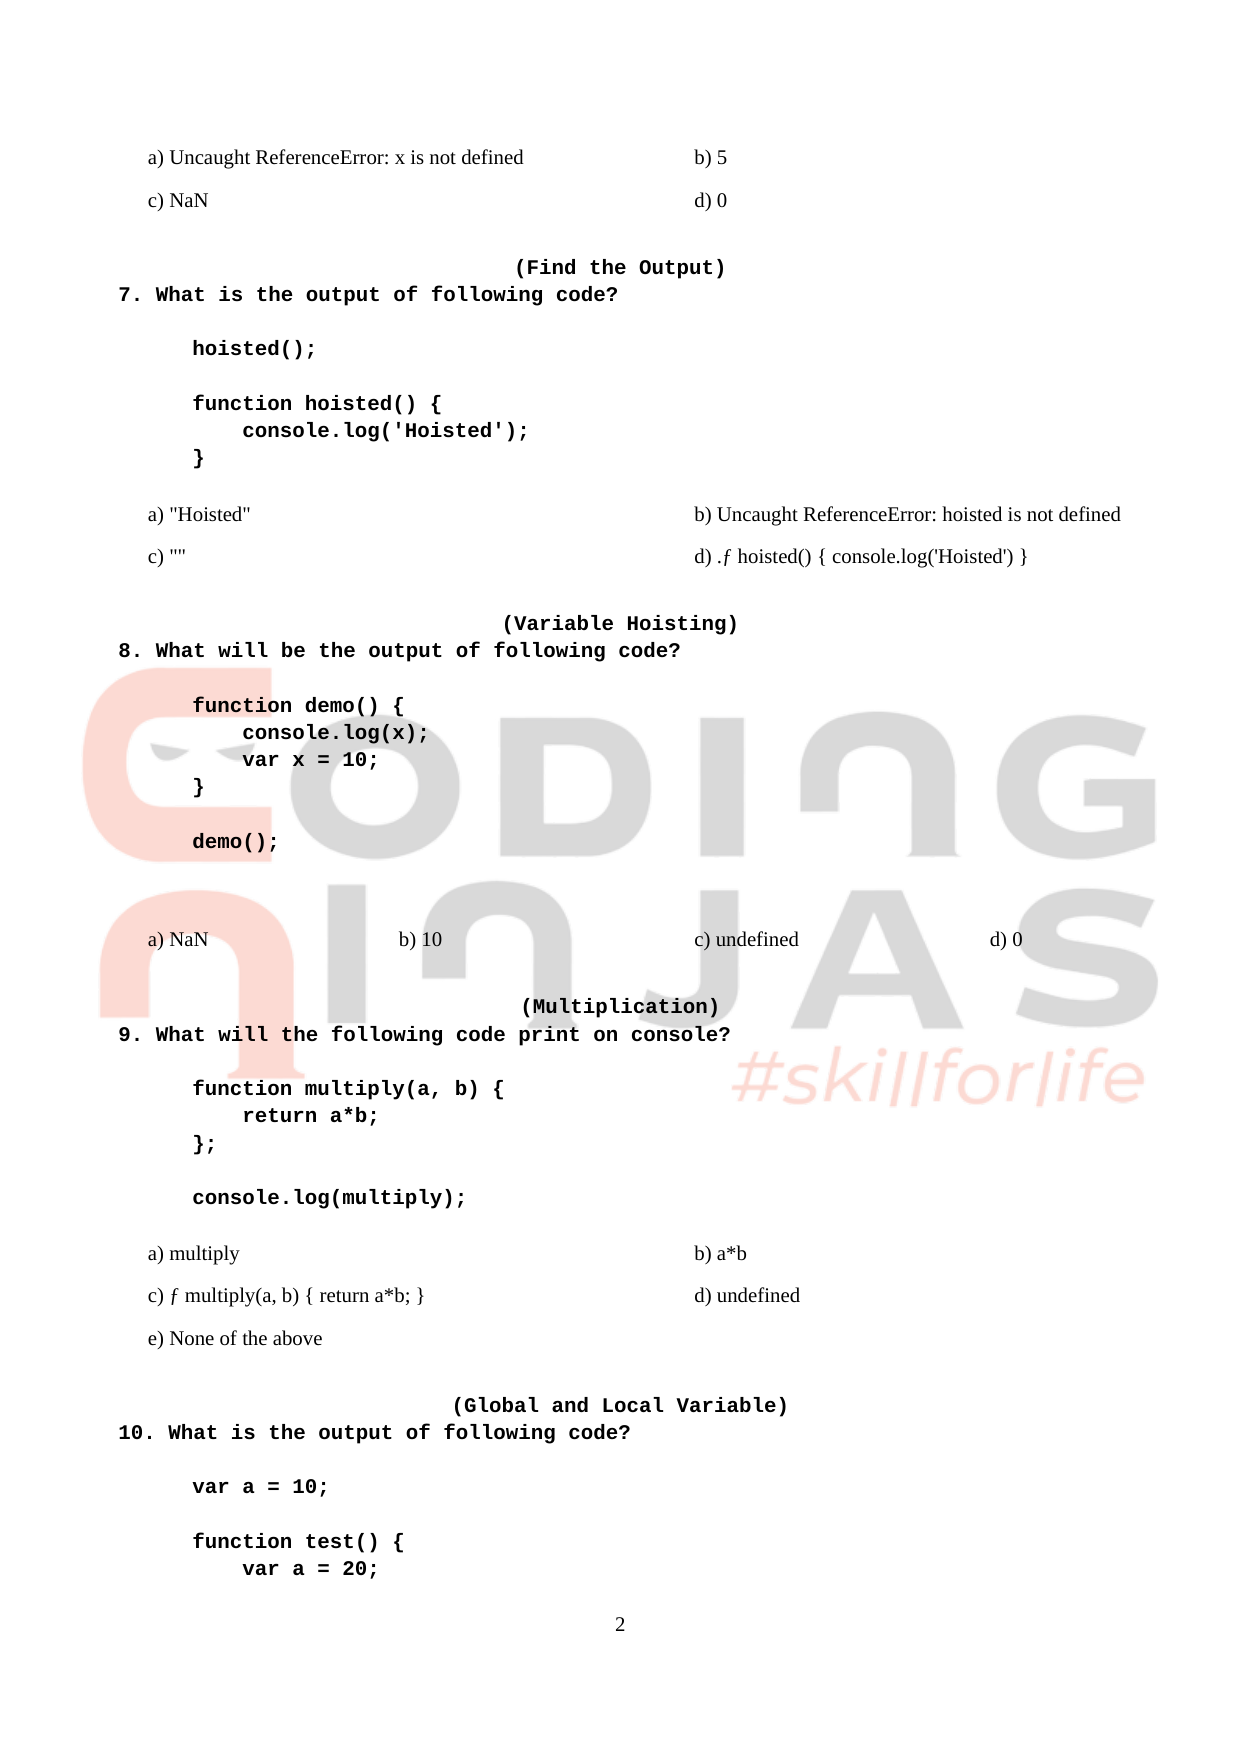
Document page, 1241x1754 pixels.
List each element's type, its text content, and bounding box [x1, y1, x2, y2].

text function hoisted() { [192, 393, 1122, 416]
text c) "" d) .ƒ hoisted() { console.log('Hoisted') } [148, 544, 1122, 568]
text (Multiplication) [118, 997, 1122, 1020]
text return a*b; [192, 1105, 1122, 1129]
text a) "Hoisted" b) Uncaught ReferenceError: hoisted is not defined [148, 502, 1122, 526]
text (Global and Local Variable) [118, 1395, 1122, 1419]
text (Variable Hoisting) [118, 613, 1122, 637]
text demo(); [192, 831, 1122, 854]
text console.log(multiply); [192, 1187, 1122, 1211]
text }; [192, 1132, 1122, 1156]
text a) NaN b) 10 c) undefined d) 0 [148, 927, 1122, 951]
text function demo() { [192, 695, 1122, 718]
text a) multiply b) a*b [148, 1241, 1122, 1265]
text } [192, 776, 1122, 800]
text e) None of the above [148, 1326, 1122, 1350]
text 9. What will the following code print on console? [118, 1024, 1122, 1047]
text console.log('Hoisted'); [192, 420, 1122, 444]
text console.log(x); [192, 722, 1122, 746]
text var a = 20; [192, 1558, 1122, 1582]
text 7. What is the output of following code? [118, 284, 1122, 308]
text var a = 10; [192, 1477, 1122, 1500]
text c) NaN d) 0 [148, 187, 1122, 212]
text } [192, 447, 1122, 471]
text c) ƒ multiply(a, b) { return a*b; } d) undefined [148, 1283, 1122, 1307]
text 8. What will be the output of following code? [118, 640, 1122, 664]
text function multiply(a, b) { [192, 1078, 1122, 1102]
text 10. What is the output of following code? [118, 1422, 1122, 1446]
text (Find the Output) [118, 257, 1122, 281]
text var x = 10; [192, 749, 1122, 773]
text function test() { [192, 1531, 1122, 1554]
text hoisted(); [192, 338, 1122, 362]
text a) Uncaught ReferenceError: x is not defined b) 5 [148, 145, 1122, 169]
